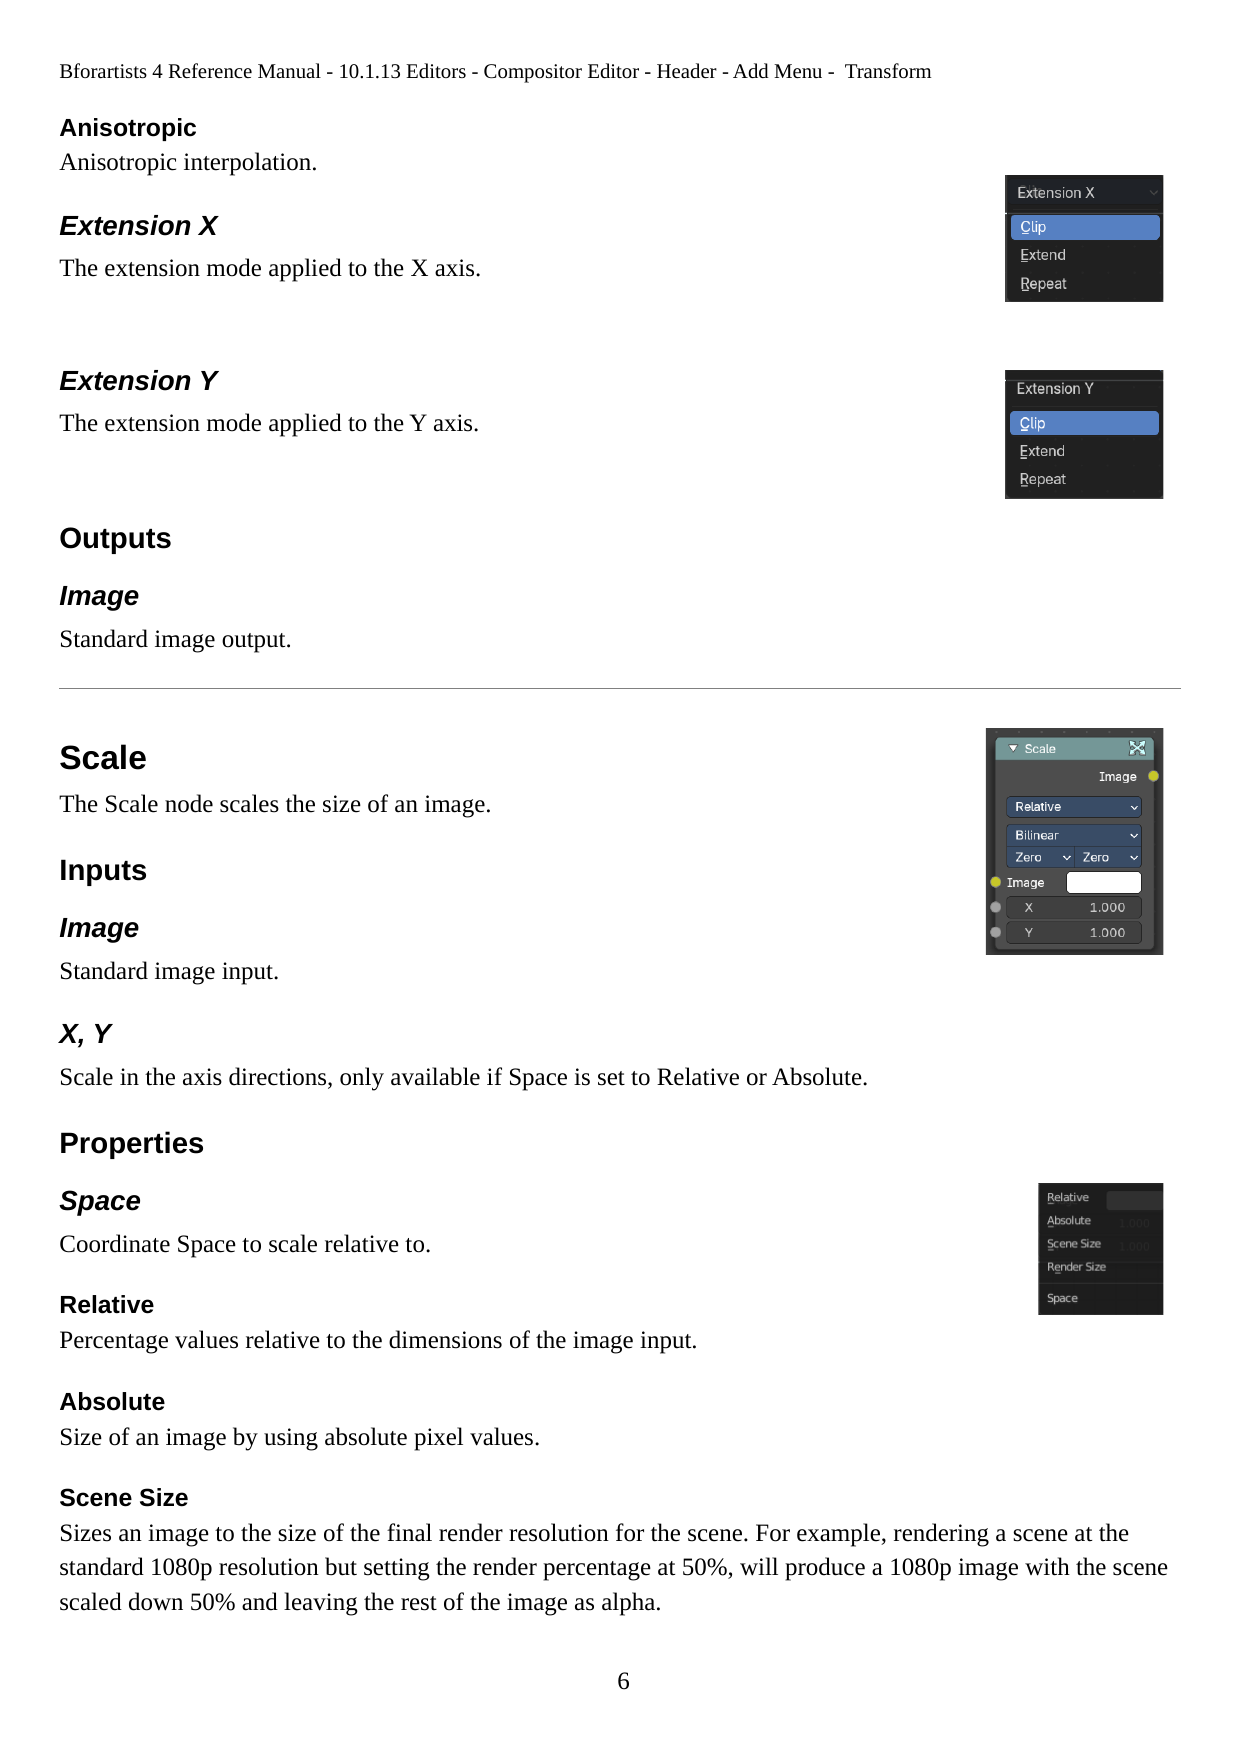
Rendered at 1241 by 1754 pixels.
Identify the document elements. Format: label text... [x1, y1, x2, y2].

subtitle Scale [59, 738, 985, 777]
subtitle Absolute [59, 1387, 1181, 1415]
text The Scale node scales the size of an image. [59, 789, 985, 818]
text The extension mode applied to the Y axis. [59, 408, 1005, 437]
text Percentage values relative to the dimensions of the image input. [59, 1325, 1181, 1354]
text Coordinate Space to scale relative to. [59, 1229, 1038, 1258]
text Scale in the axis directions, only available if Space is set to Relative or Absolute. [59, 1062, 1181, 1091]
subtitle Extension Y [59, 364, 1181, 396]
subtitle X, Y [59, 1018, 1181, 1049]
picture [1038, 1183, 1164, 1315]
subtitle Properties [59, 1126, 1181, 1159]
subtitle [1164, 853, 1181, 887]
subtitle Image [59, 580, 1181, 612]
subtitle [1164, 912, 1181, 944]
text Standard image output. [59, 624, 1181, 653]
picture [985, 728, 1164, 955]
picture [1005, 175, 1164, 302]
text Standard image input. [59, 956, 1181, 985]
subtitle Inputs [59, 853, 985, 887]
text Sizes an image to the size of the final render resolution for the scene. For example, rendering a scene at the standard 1080p resolution but setting the render percentage at 50%, will produce a 1080p image with the scene scaled down 50% and leaving the rest of the image as alpha. [59, 1518, 1181, 1616]
subtitle Relative [59, 1290, 1181, 1319]
subtitle Scene Size [59, 1483, 1181, 1512]
subtitle Extension X [59, 209, 1005, 241]
subtitle [1164, 209, 1181, 241]
subtitle [1164, 738, 1181, 777]
subtitle Outputs [59, 521, 1181, 555]
picture [1005, 370, 1164, 499]
subtitle Image [59, 912, 985, 944]
text Anisotropic interpolation. [59, 147, 1181, 176]
text The extension mode applied to the X axis. [59, 253, 1005, 282]
subtitle Space [59, 1184, 1038, 1216]
subtitle Anisotropic [59, 113, 1181, 141]
subtitle [1164, 1184, 1181, 1216]
text Size of an image by using absolute pixel values. [59, 1422, 1181, 1450]
